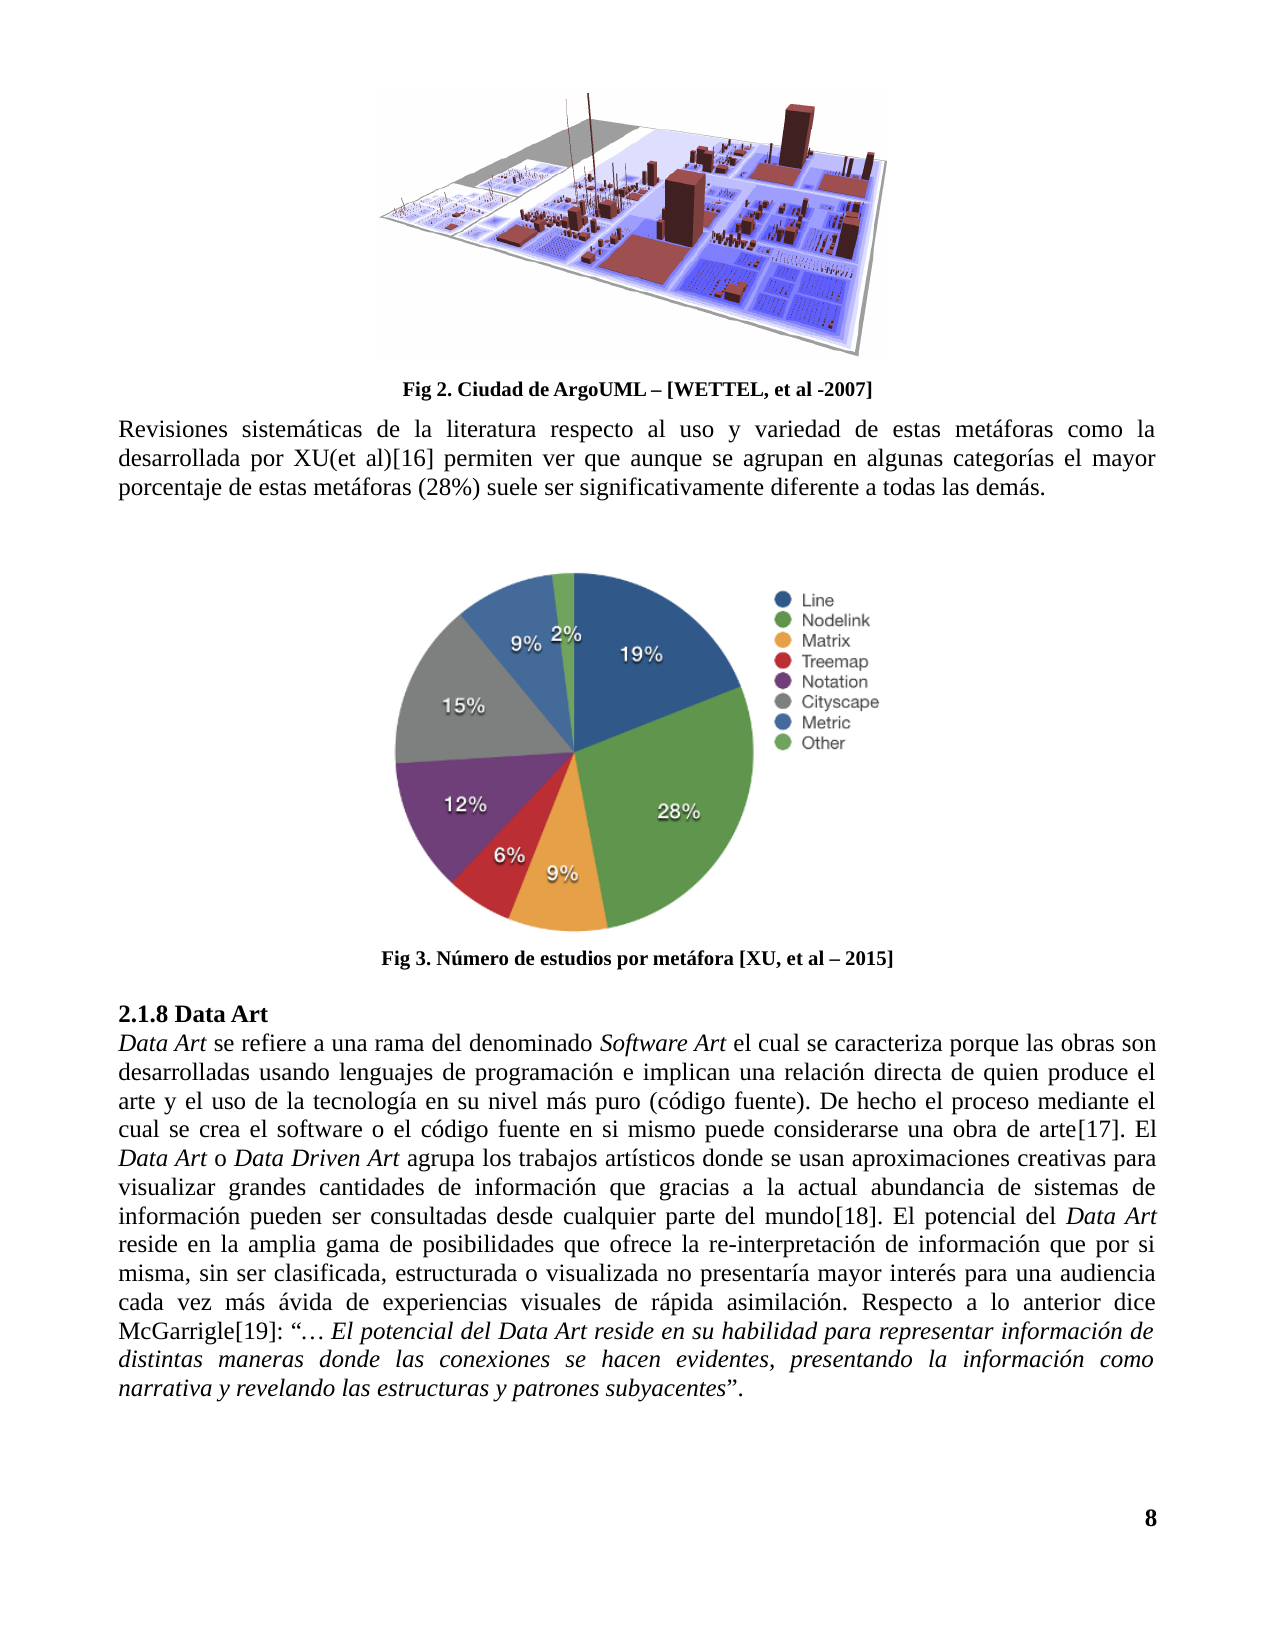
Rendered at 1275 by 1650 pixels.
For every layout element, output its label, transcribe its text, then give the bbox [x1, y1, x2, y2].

picture [382, 565, 893, 946]
text Data Art se refiere a una rama del denominado Software Art el cual se caracteriza porque las obras son desarrolladas usando lenguajes de programación e implican una relación directa de quien produce el arte y el uso de la tecnología en su nivel más puro (código fuente). De hecho el proceso mediante el cual se crea el software o el código fuente en si mismo puede considerarse una obra de arte[17]. El Data Art o Data Driven Art agrupa los trabajos artísticos donde se usan aproximaciones creativas para visualizar grandes cantidades de información que gracias a la actual abundancia de sistemas de información pueden ser consultadas desde cualquier parte del mundo[18]. El potencial del Data Art reside en la amplia gama de posibilidades que ofrece la re-interpretación de información que por si misma, sin ser clasificada, estructurada o visualizada no presentaría mayor interés para una audiencia cada vez más ávida de experiencias visuales de rápida asimilación. Respecto a lo anterior dice McGarrigle[19]: “… El potencial del Data Art reside en su habilidad para representar información de distintas maneras donde las conexiones se hacen evidentes, presentando la información como narrativa y revelando las estructuras y patrones subyacentes”. [118, 1028, 1157, 1402]
picture [376, 86, 888, 365]
subtitle Revisiones sistemáticas de la literatura respecto al uso y variedad de estas metáforas como la desarrollada por XU(et al)[16] permiten ver que aunque se agrupan en algunas categorías el mayor porcentaje de estas metáforas (28%) suele ser significativamente diferente a todas las demás. [118, 414, 1157, 500]
text 2.1.8 Data Art [118, 999, 1157, 1028]
subtitle Fig 3. Número de estudios por metáfora [XU, et al – 2015] [118, 555, 1157, 970]
text Fig 2. Ciudad de ArgoUML – [WETTEL, et al -2007] [118, 377, 1157, 401]
